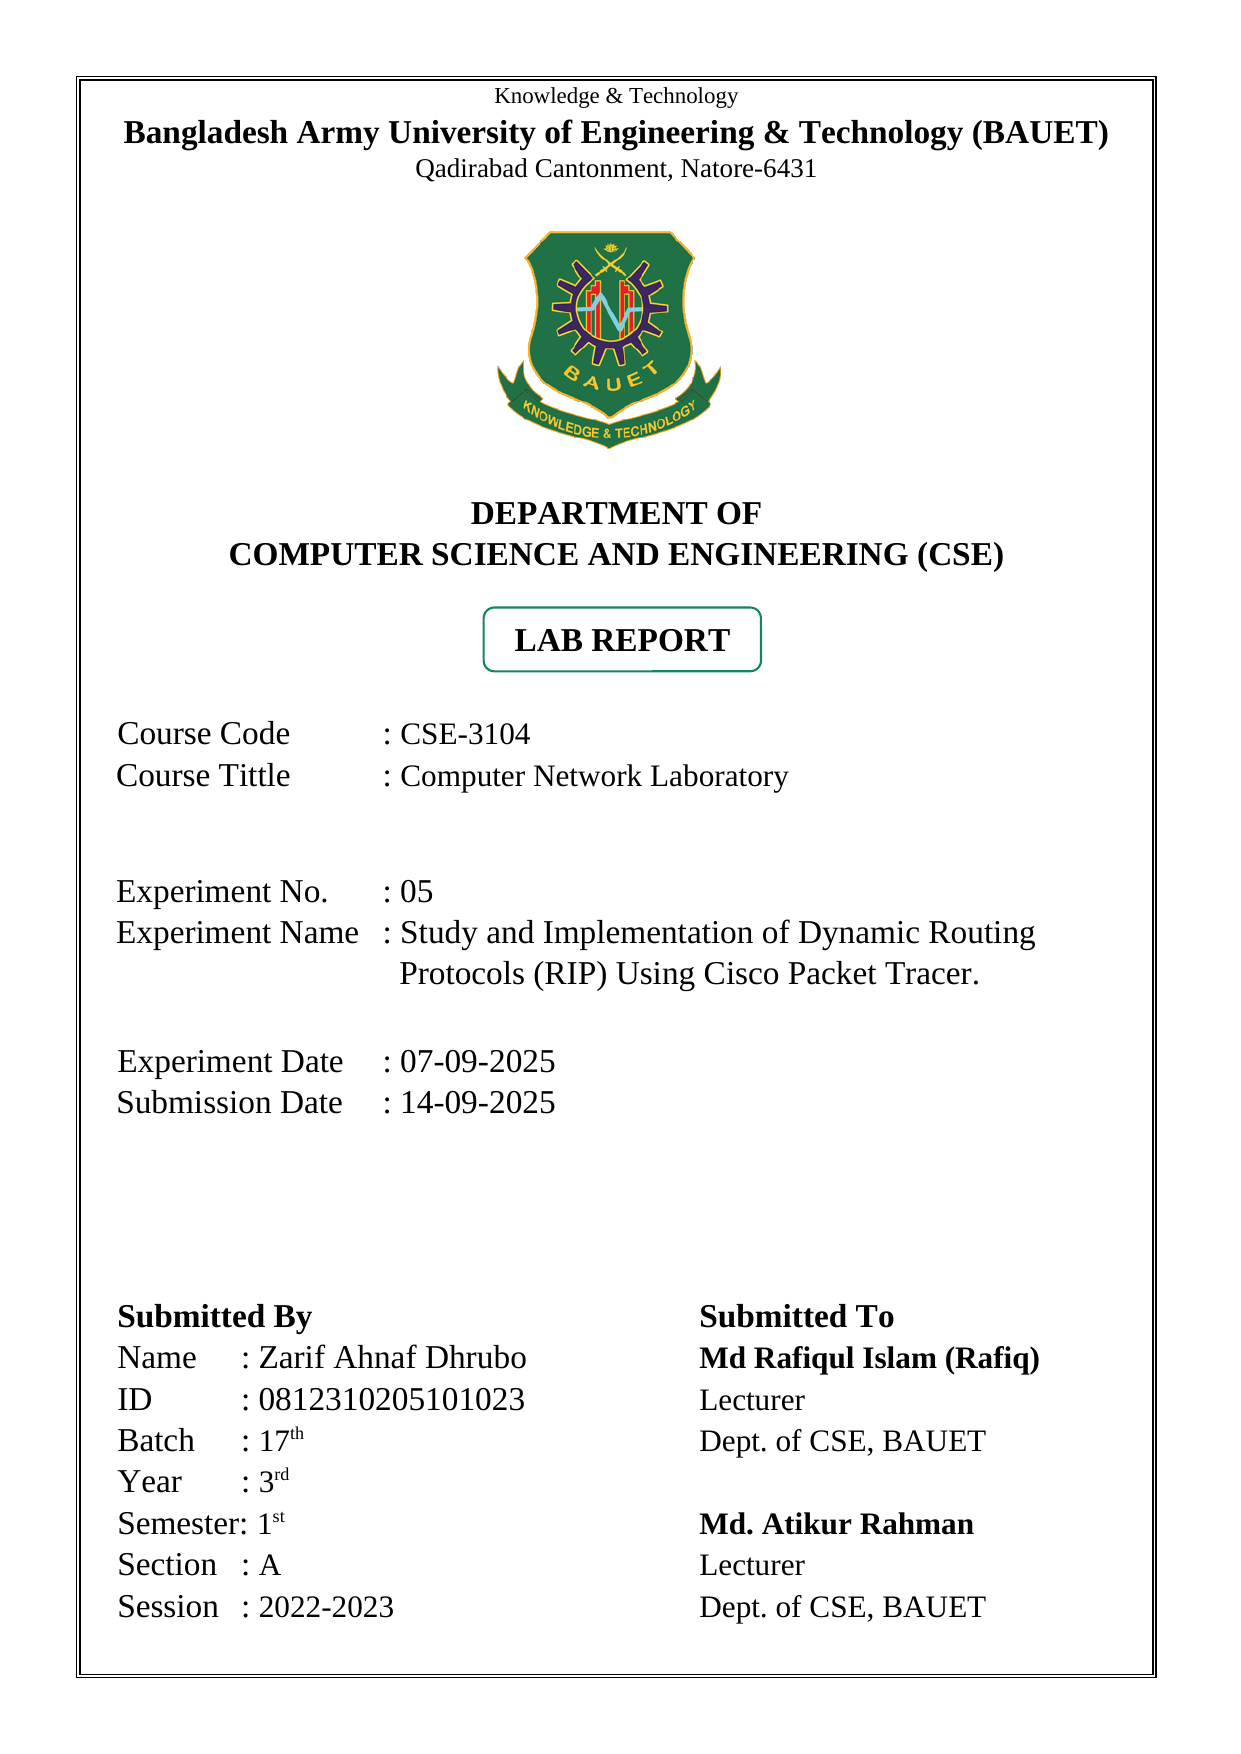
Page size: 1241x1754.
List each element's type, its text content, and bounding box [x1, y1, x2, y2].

text Knowledge & Technology Bangladesh Army University of Engineering & Technology (BAUET) Qadirabad Cantonment, Natore-6431 [82, 82, 1150, 184]
text Course Code : CSE-3104 Course Tittle : Computer Network Laboratory [82, 713, 1150, 793]
picture [490, 224, 726, 455]
text LAB REPORT [502, 620, 743, 658]
text DEPARTMENT OF COMPUTER SCIENCE AND ENGINEERING (CSE) [82, 493, 1150, 573]
text Experiment Date : 07-09-2025 Submission Date : 14-09-2025 [83, 1041, 1150, 1121]
text Experiment No. : 05 Experiment Name : Study and Implementation of Dynamic Routing Protocols (RIP) Using Cisco Packet Tracer. [82, 871, 1150, 1022]
text Submitted By Submitted To Name : Zarif Ahnaf Dhrubo Md Rafiqul Islam (Rafiq) ID : 0812310205101023 Lecturer Batch : 17th Dept. of CSE, BAUET Year : 3rd Semester: 1st Md. Atikur Rahman Section : A Lecturer Session : 2022-2023 Dept. of CSE, BAUET [84, 1296, 1150, 1624]
